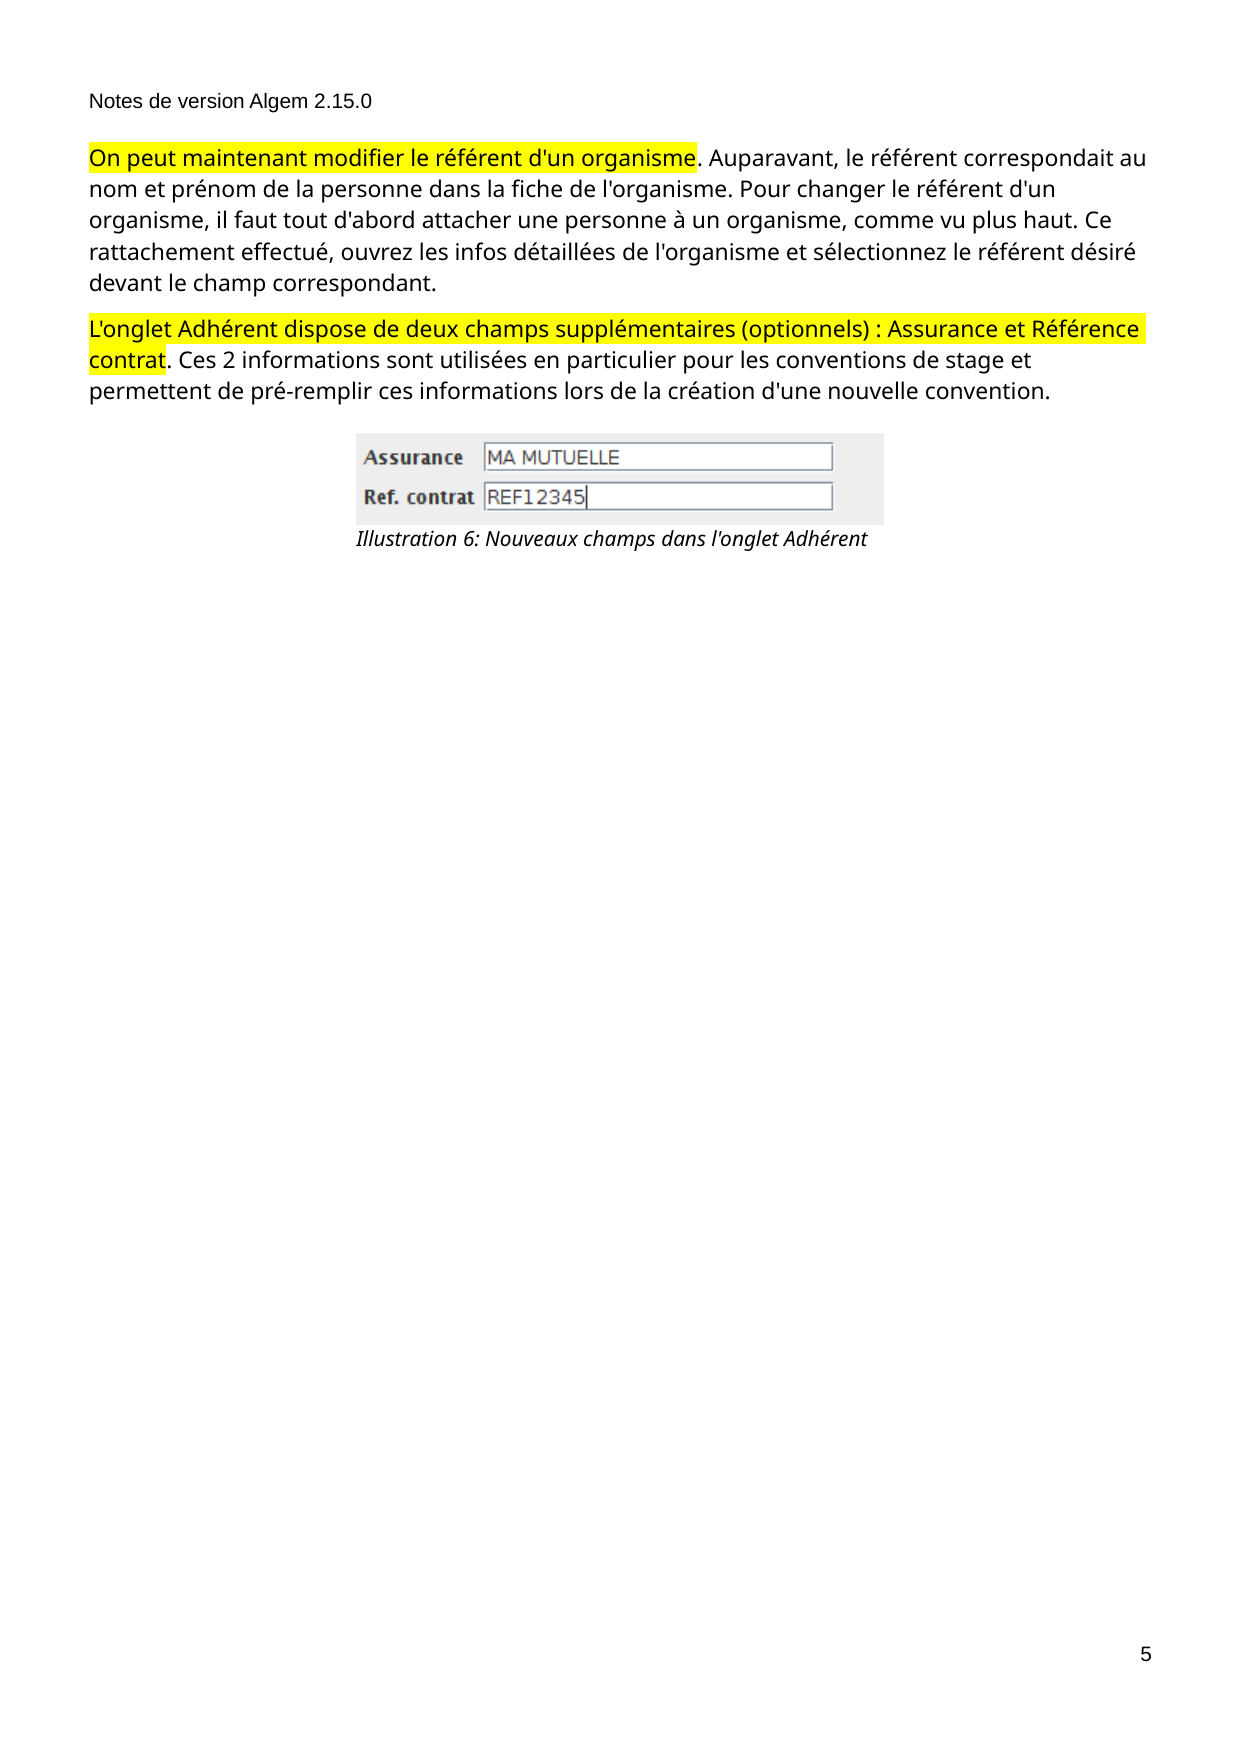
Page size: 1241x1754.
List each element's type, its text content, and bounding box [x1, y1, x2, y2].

text Illustration 6: Nouveaux champs dans l'onglet Adhérent [356, 525, 884, 553]
picture [356, 433, 885, 525]
text On peut maintenant modifier le référent d'un organisme. Auparavant, le référent correspondait au nom et prénom de la personne dans la fiche de l'organisme. Pour changer le référent d'un organisme, il faut tout d'abord attacher une personne à un organisme, comme vu plus haut. Ce rattachement effectué, ouvrez les infos détaillées de l'organisme et sélectionnez le référent désiré devant le champ correspondant. [88, 142, 1152, 298]
text L'onglet Adhérent dispose de deux champs supplémentaires (optionnels) : Assurance et Référence contrat. Ces 2 informations sont utilisées en particulier pour les conventions de stage et permettent de pré-remplir ces informations lors de la création d'une nouvelle convention. [88, 313, 1152, 407]
